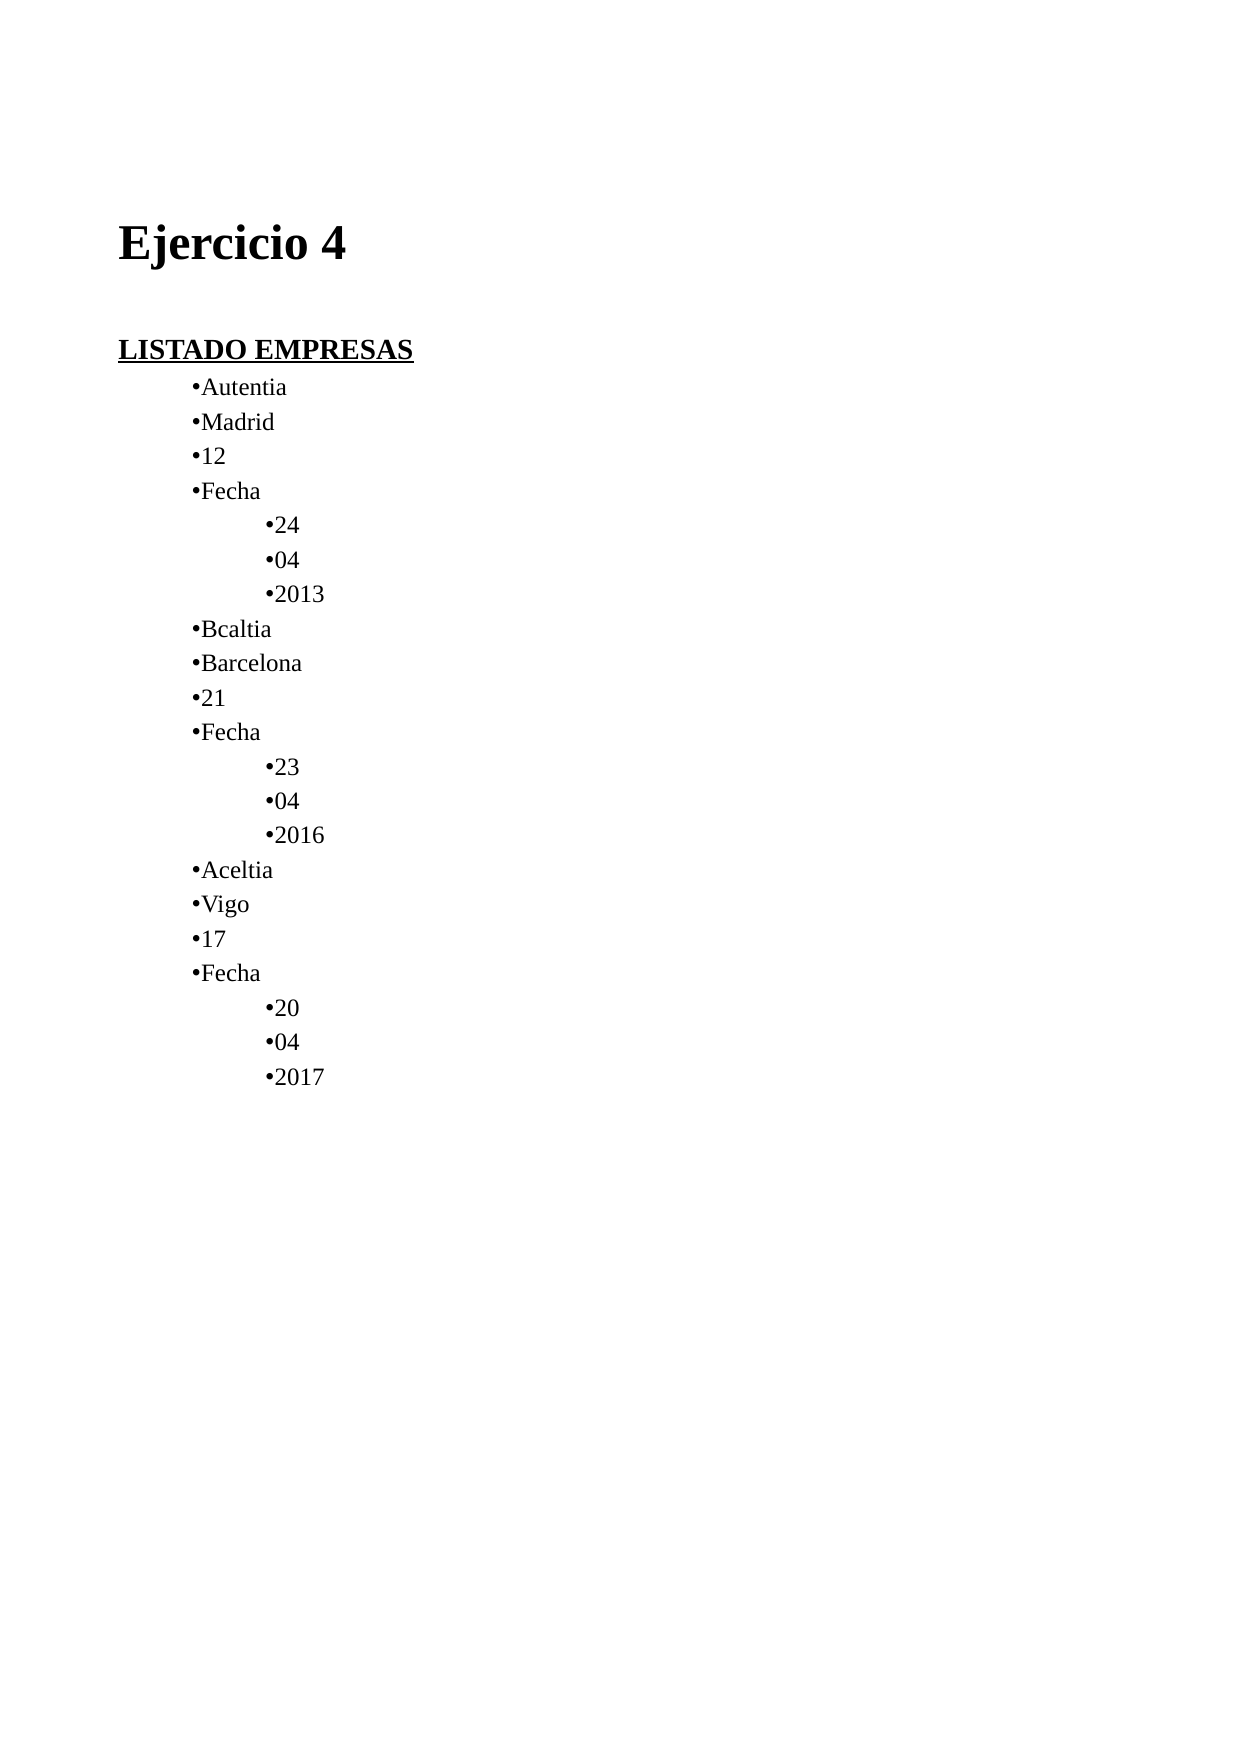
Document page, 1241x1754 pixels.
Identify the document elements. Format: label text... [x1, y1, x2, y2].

list 24 [118, 510, 1122, 539]
subtitle Ejercicio 4 [118, 213, 1122, 271]
list 04 [118, 786, 1122, 815]
list Barcelona [118, 648, 1122, 677]
list 2013 [118, 579, 1122, 608]
list Fecha [118, 958, 1122, 987]
list Fecha [118, 717, 1122, 746]
list Autentia [118, 372, 1122, 401]
list Fecha [118, 476, 1122, 504]
list Aceltia [118, 855, 1122, 884]
list Bcaltia [118, 614, 1122, 642]
list 12 [118, 441, 1122, 470]
text LISTADO EMPRESAS [118, 332, 1122, 366]
list 04 [118, 1027, 1122, 1056]
list 21 [118, 683, 1122, 711]
list 17 [118, 924, 1122, 953]
list 23 [118, 752, 1122, 780]
list 2016 [118, 821, 1122, 849]
list Madrid [118, 407, 1122, 436]
list 2017 [118, 1062, 1122, 1091]
list 20 [118, 993, 1122, 1022]
list 04 [118, 545, 1122, 573]
list Vigo [118, 889, 1122, 918]
